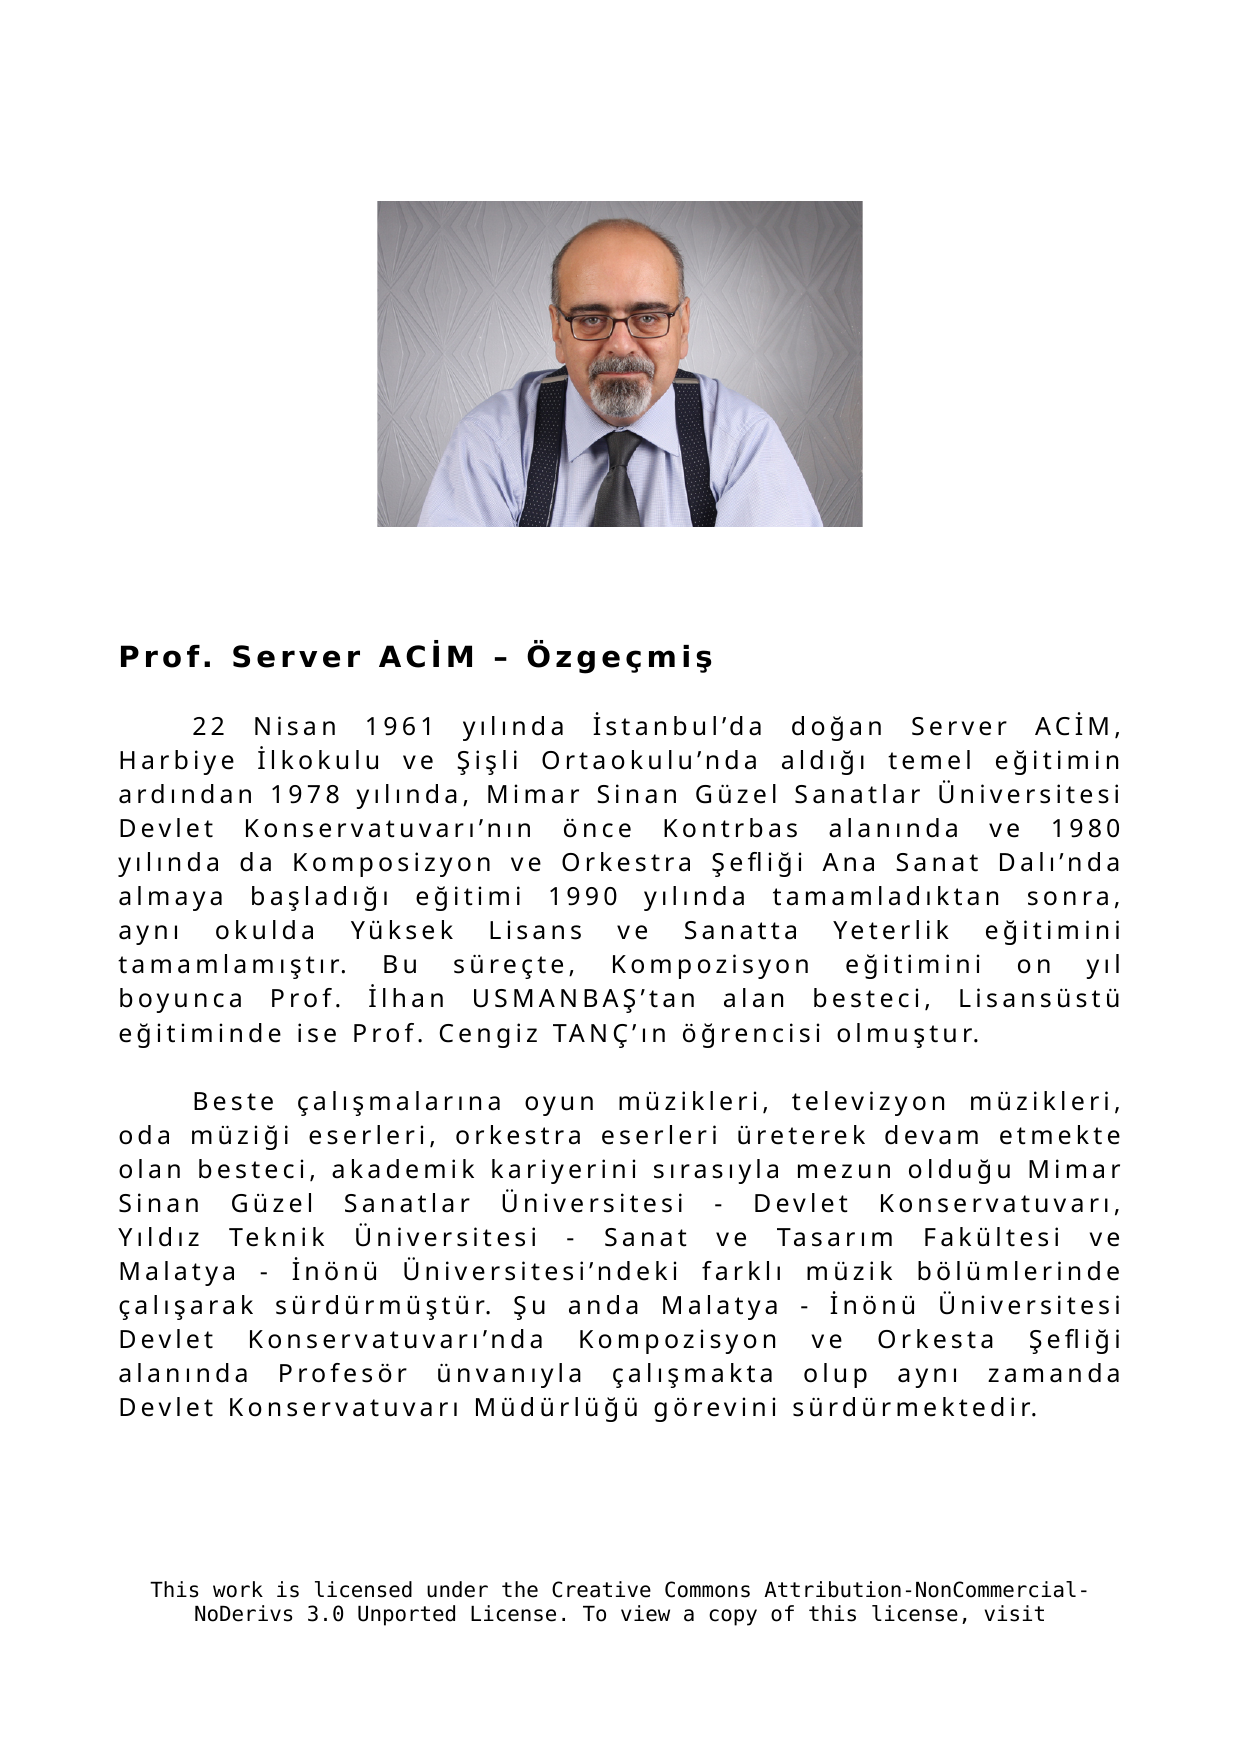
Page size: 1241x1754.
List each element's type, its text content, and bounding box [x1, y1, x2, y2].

text 22 Nisan 1961 yılında İstanbul’da doğan Server ACİM, Harbiye İlkokulu ve Şişli Ortaokulu’nda aldığı temel eğitimin ardından 1978 yılında, Mimar Sinan Güzel Sanatlar Üniversitesi Devlet Konservatuvarı’nın önce Kontrbas alanında ve 1980 yılında da Komposizyon ve Orkestra Şefliği Ana Sanat Dalı’nda almaya başladığı eğitimi 1990 yılında tamamladıktan sonra, aynı okulda Yüksek Lisans ve Sanatta Yeterlik eğitimini tamamlamıştır. Bu süreçte, Kompozisyon eğitimini on yıl boyunca Prof. İlhan USMANBAŞ’tan alan besteci, Lisansüstü eğitiminde ise Prof. Cengiz TANÇ’ın öğrencisi olmuştur. [118, 709, 1122, 1049]
text Beste çalışmalarına oyun müzikleri, televizyon müzikleri, oda müziği eserleri, orkestra eserleri üreterek devam etmekte olan besteci, akademik kariyerini sırasıyla mezun olduğu Mimar Sinan Güzel Sanatlar Üniversitesi - Devlet Konservatuvarı, Yıldız Teknik Üniversitesi - Sanat ve Tasarım Fakültesi ve Malatya - İnönü Üniversitesi’ndeki farklı müzik bölümlerinde çalışarak sürdürmüştür. Şu anda Malatya - İnönü Üniversitesi Devlet Konservatuvarı’nda Kompozisyon ve Orkesta Şefliği alanında Profesör ünvanıyla çalışmakta olup aynı zamanda Devlet Konservatuvarı Müdürlüğü görevini sürdürmektedir. [118, 1083, 1122, 1424]
picture [377, 201, 863, 527]
text This work is licensed under the Creative Commons Attribution-NonCommercial-NoDerivs 3.0 Unported License. To view a copy of this license, visit [118, 1578, 1122, 1626]
text Prof. Server ACİM – Özgeçmiş [118, 641, 1122, 674]
